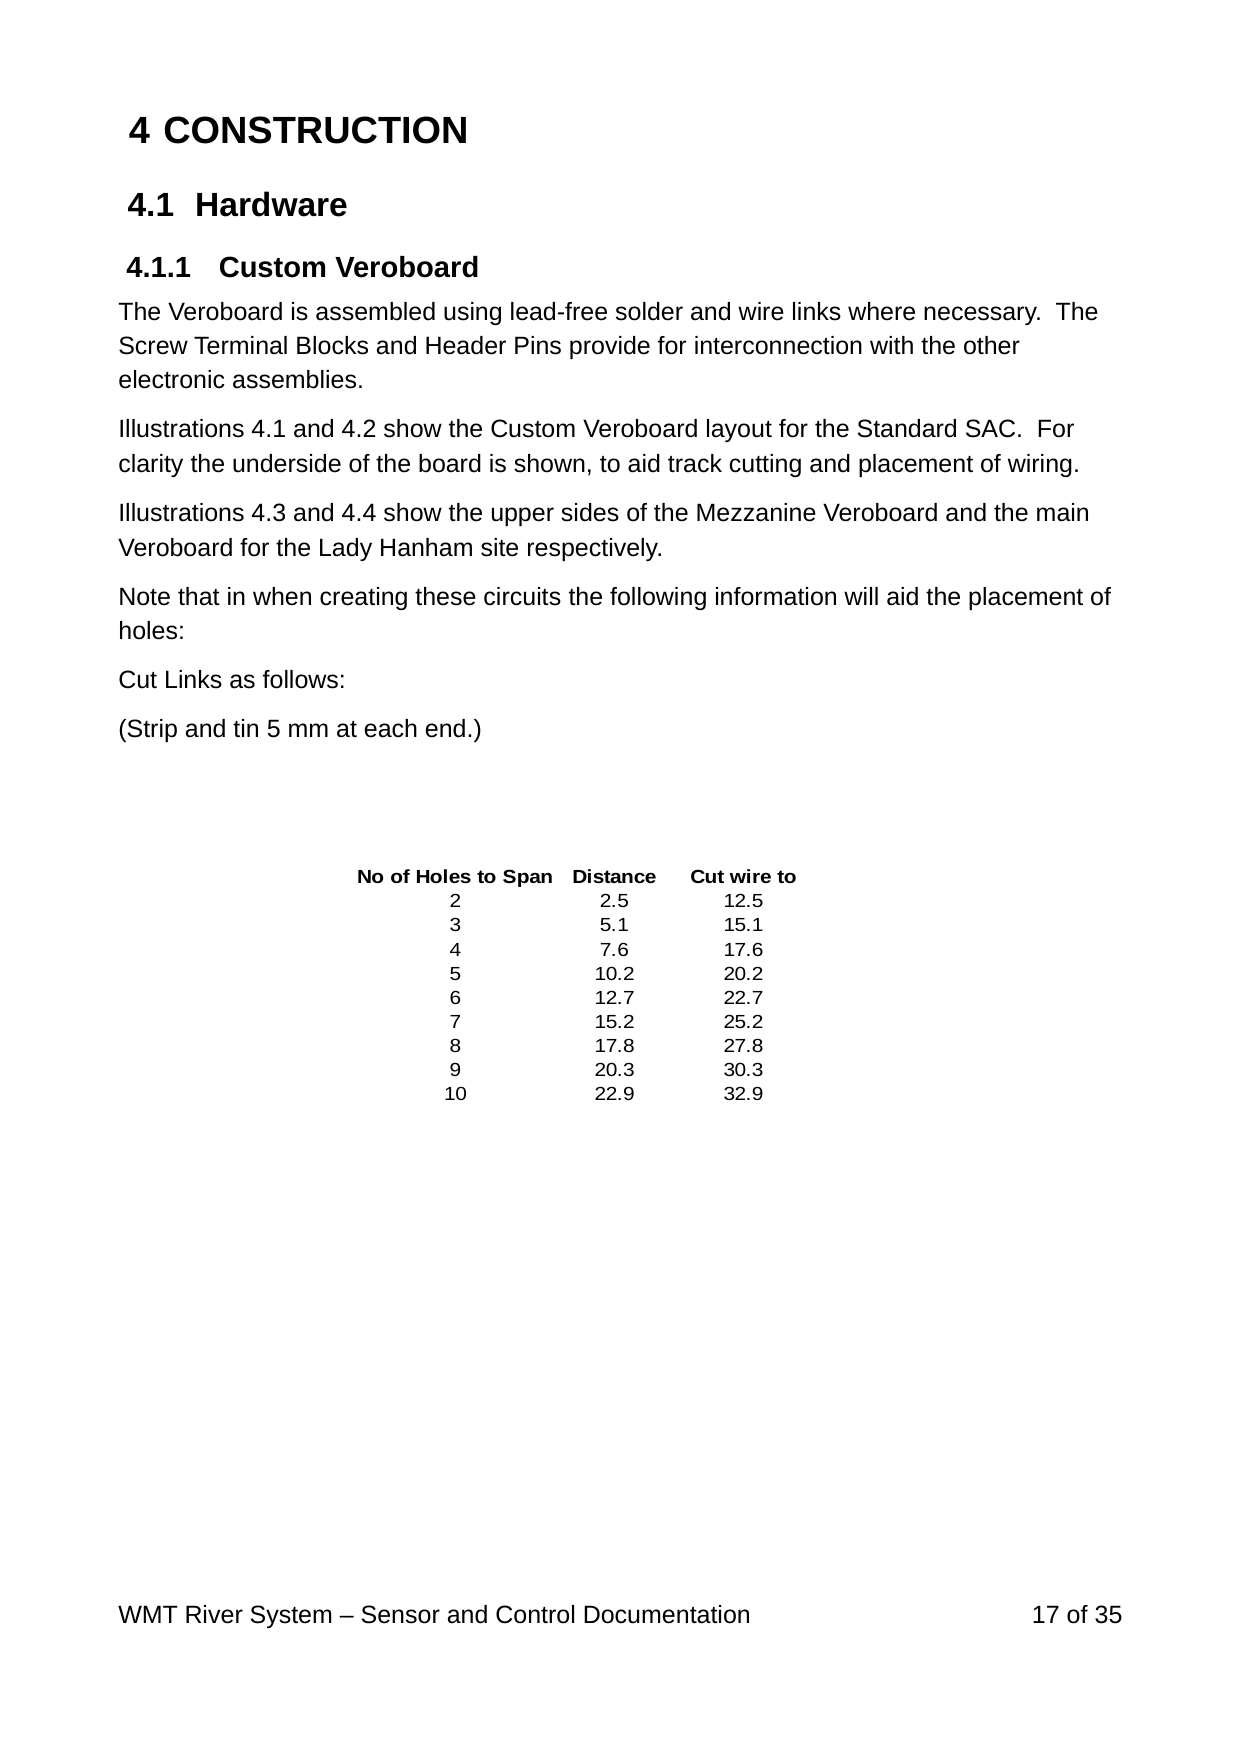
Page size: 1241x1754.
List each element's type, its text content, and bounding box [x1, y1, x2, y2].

subtitle CONSTRUCTION [118, 108, 1122, 151]
text Note that in when creating these circuits the following information will aid the placement of holes: [118, 582, 1122, 645]
text The Veroboard is assembled using lead-free solder and wire links where necessary. The Screw Terminal Blocks and Header Pins provide for interconnection with the other electronic assemblies. [118, 296, 1122, 394]
text Cut Links as follows: [118, 665, 1122, 694]
text Illustrations 4.3 and 4.4 show the upper sides of the Mezzanine Veroboard and the main Veroboard for the Lady Hanham site respectively. [118, 498, 1122, 561]
text Illustrations 4.1 and 4.2 show the Custom Veroboard layout for the Standard SAC. For clarity the underside of the board is shown, to aid track cutting and placement of wiring. [118, 414, 1122, 478]
subtitle Hardware [118, 185, 1122, 223]
subtitle Custom Veroboard [118, 250, 1122, 284]
text (Strip and tin 5 mm at each end.) [118, 714, 1122, 743]
